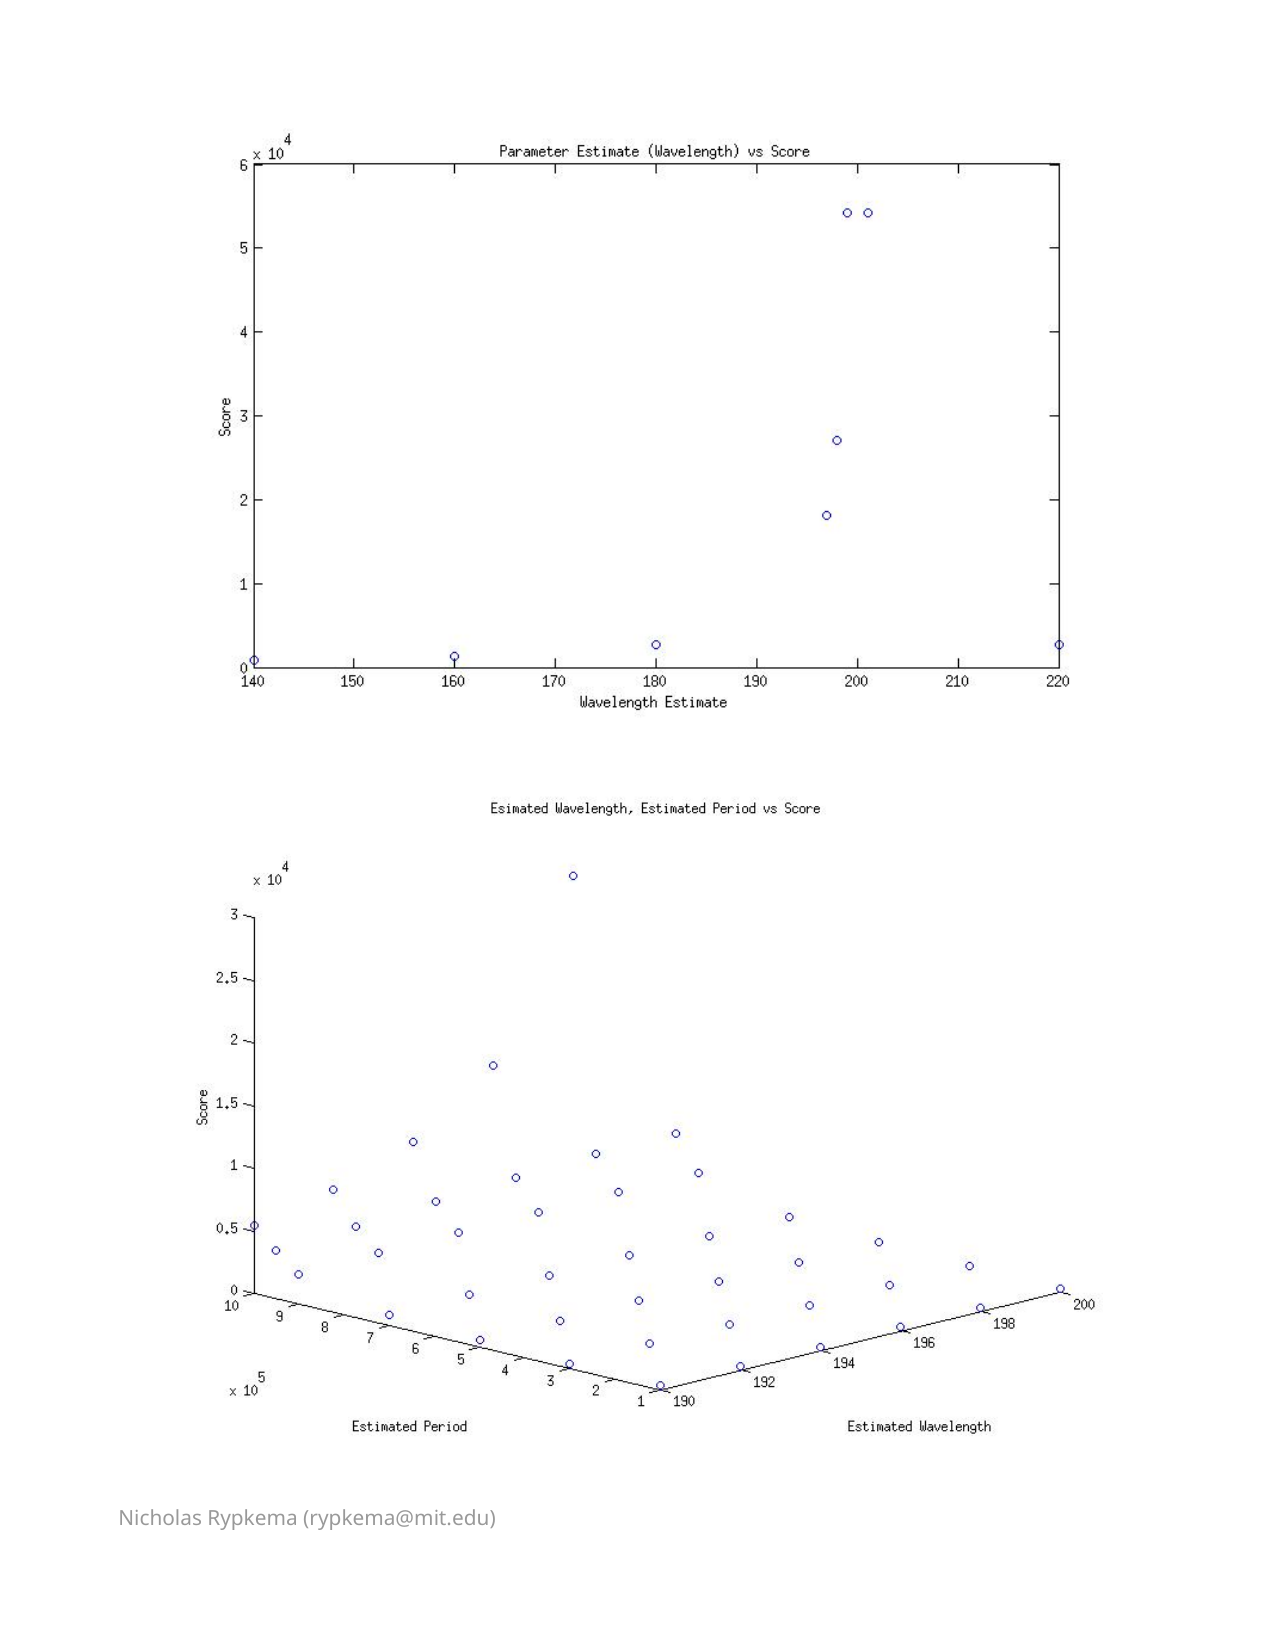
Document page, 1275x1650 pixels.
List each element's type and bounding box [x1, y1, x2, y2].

picture [118, 118, 1157, 736]
picture [119, 768, 1159, 1466]
